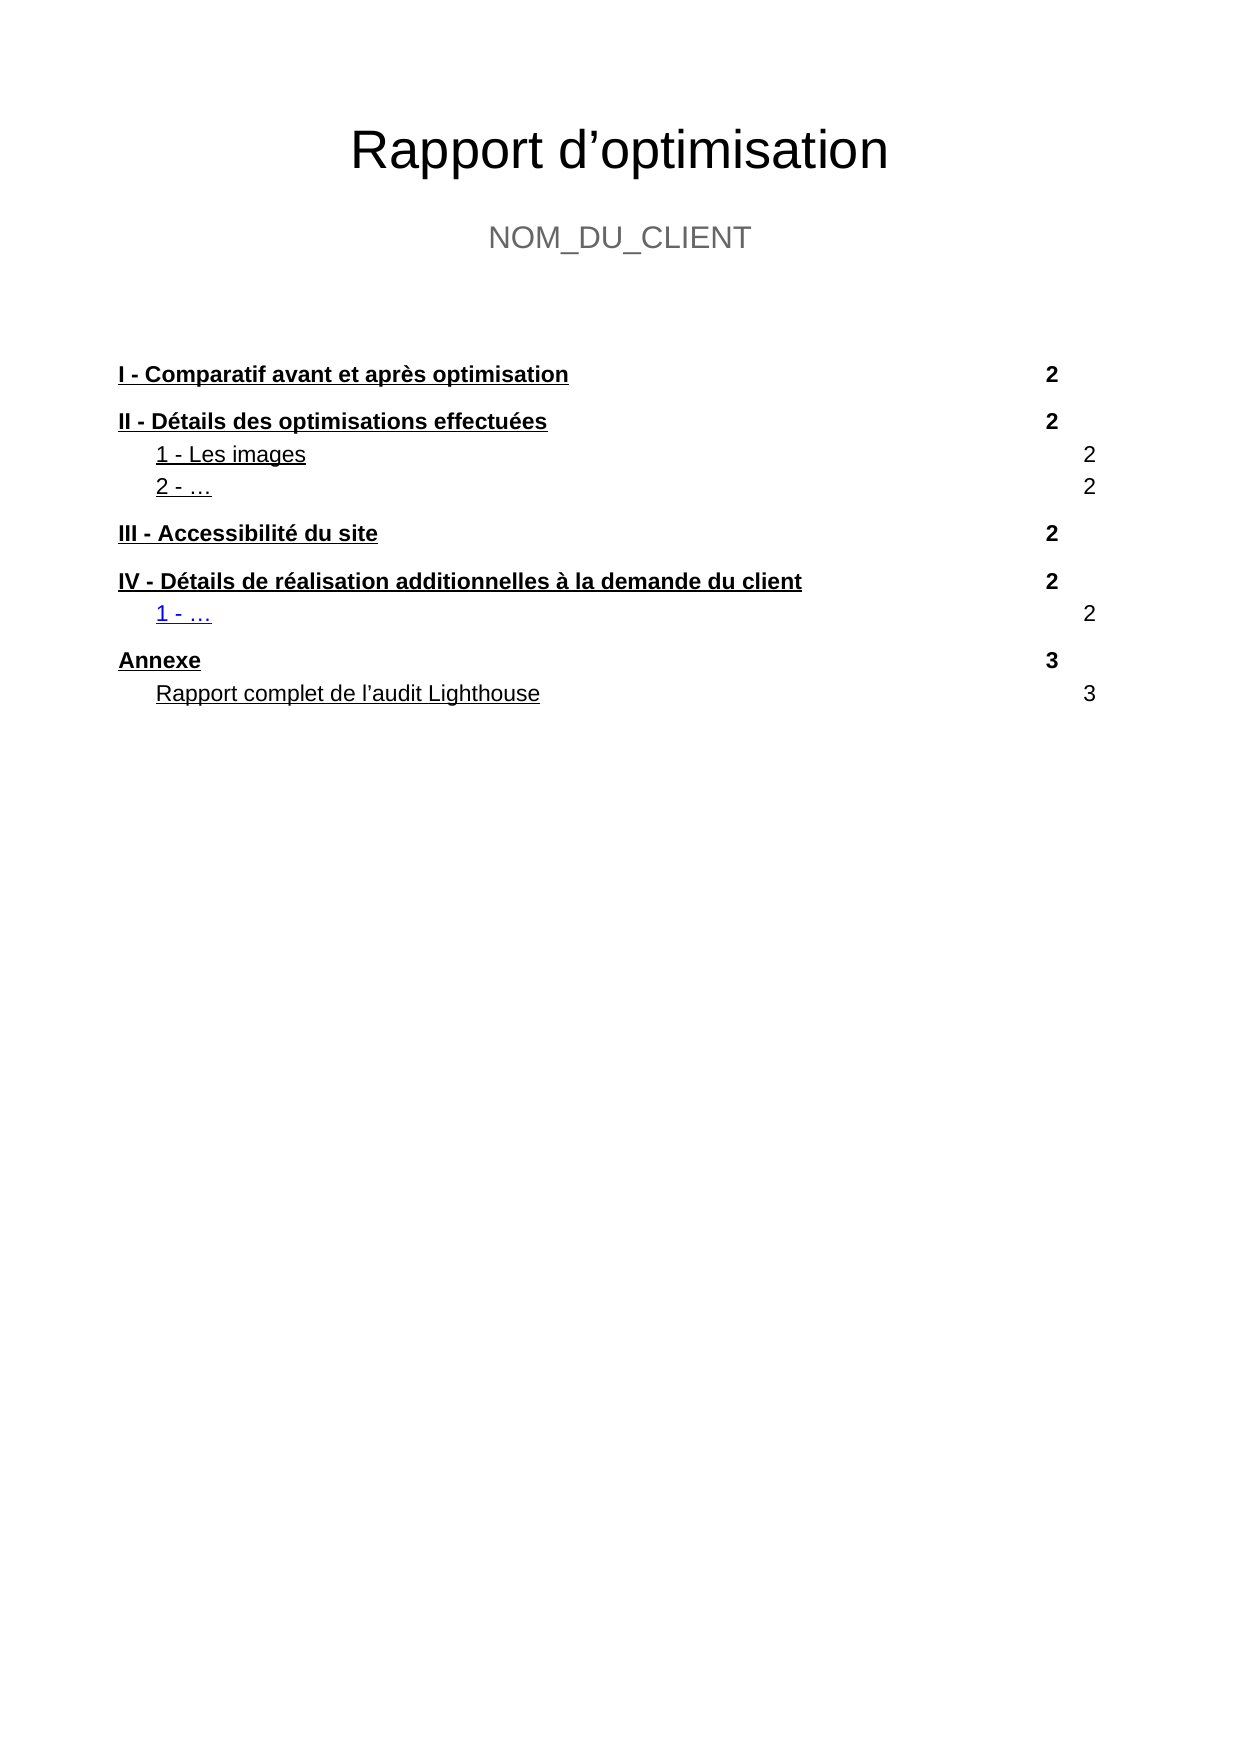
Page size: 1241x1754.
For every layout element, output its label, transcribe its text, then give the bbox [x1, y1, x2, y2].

text 2 - … 2 [156, 473, 1122, 499]
text III - Accessibilité du site 2 [118, 520, 1122, 547]
text Rapport complet de l’audit Lighthouse 3 [156, 680, 1122, 706]
text Rapport d’optimisation [118, 118, 1122, 180]
text NOM_DU_CLIENT [118, 219, 1122, 255]
text 1 - … 2 [156, 600, 1122, 627]
text II - Détails des optimisations effectuées 2 [118, 408, 1122, 434]
text Annexe 3 [118, 647, 1122, 674]
text I - Comparatif avant et après optimisation 2 [118, 361, 1122, 387]
text 1 - Les images 2 [156, 441, 1122, 467]
text IV - Détails de réalisation additionnelles à la demande du client 2 [118, 568, 1122, 594]
